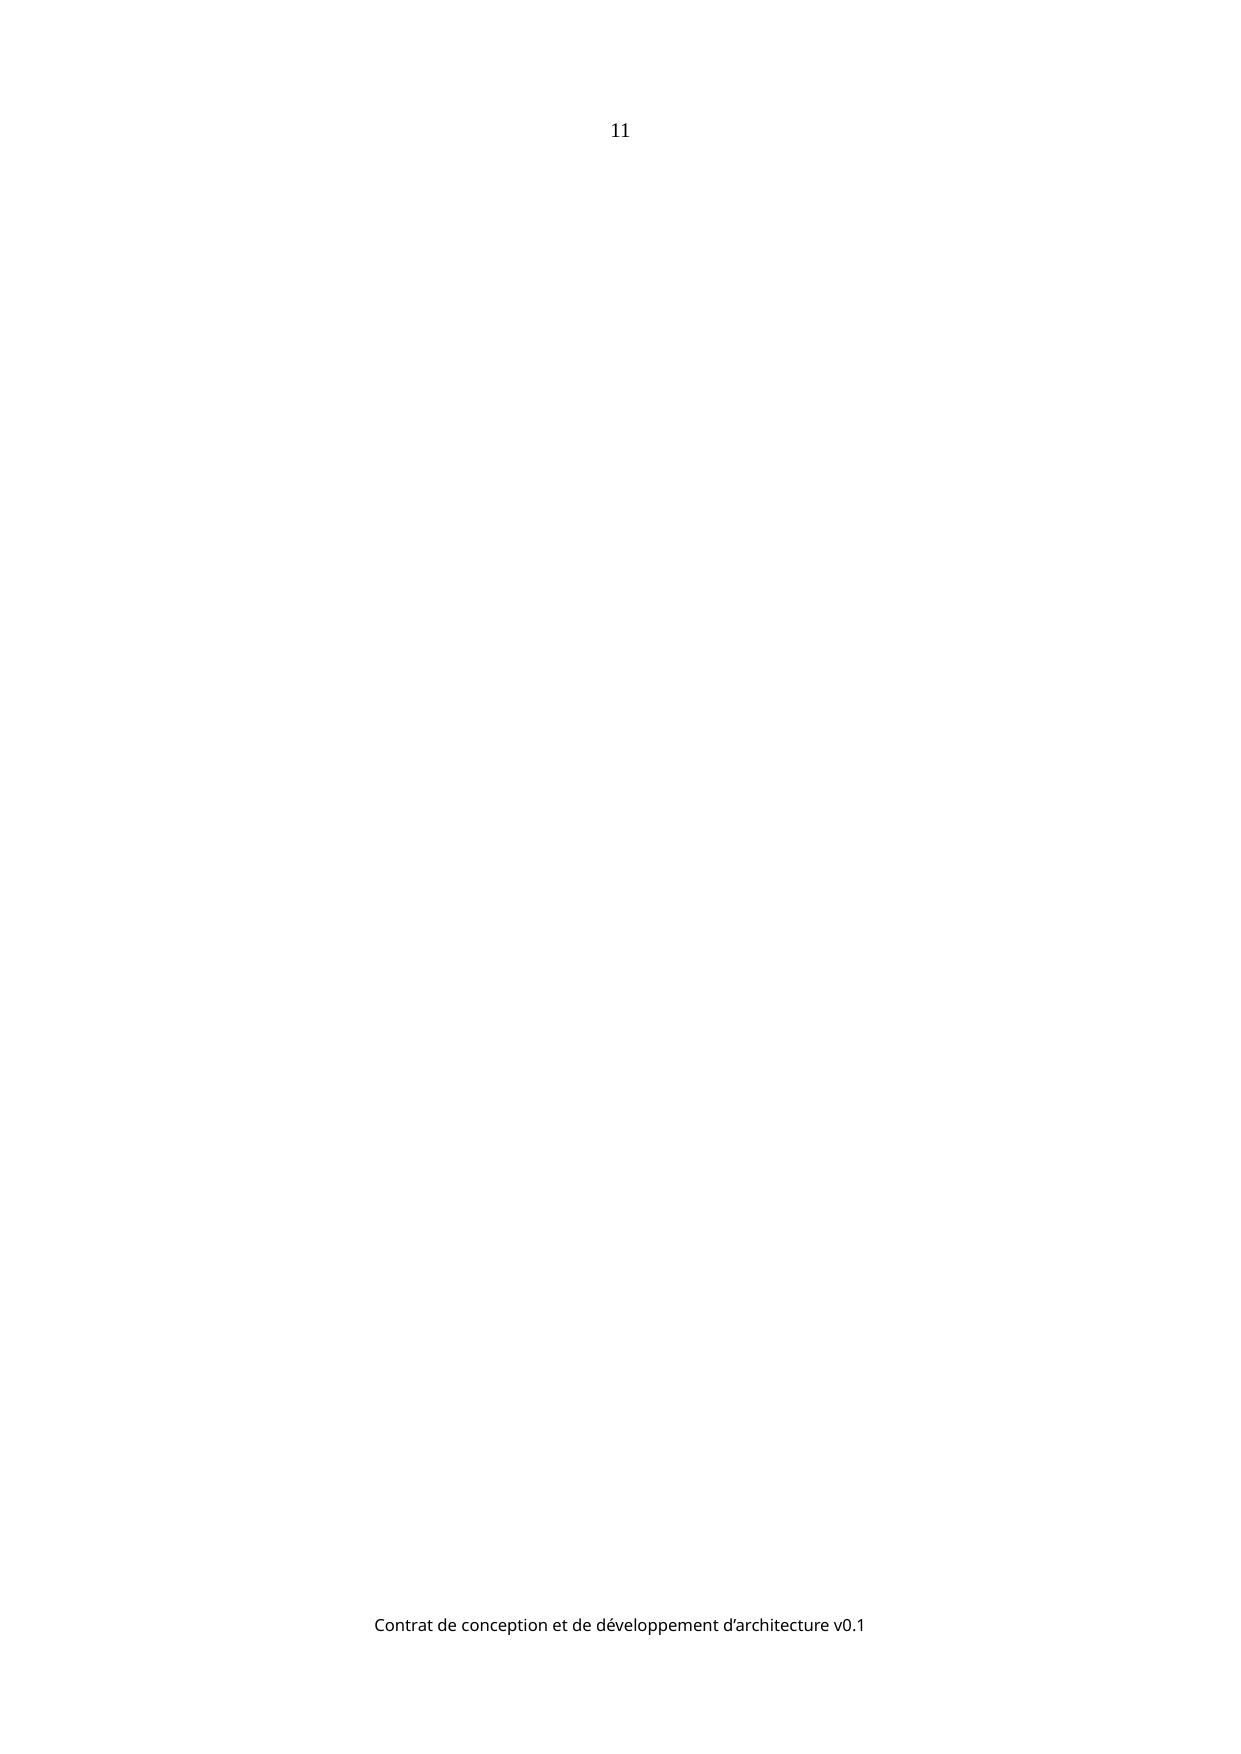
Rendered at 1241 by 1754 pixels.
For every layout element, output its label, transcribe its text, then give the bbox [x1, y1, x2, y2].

text 9 [118, 118, 1122, 142]
